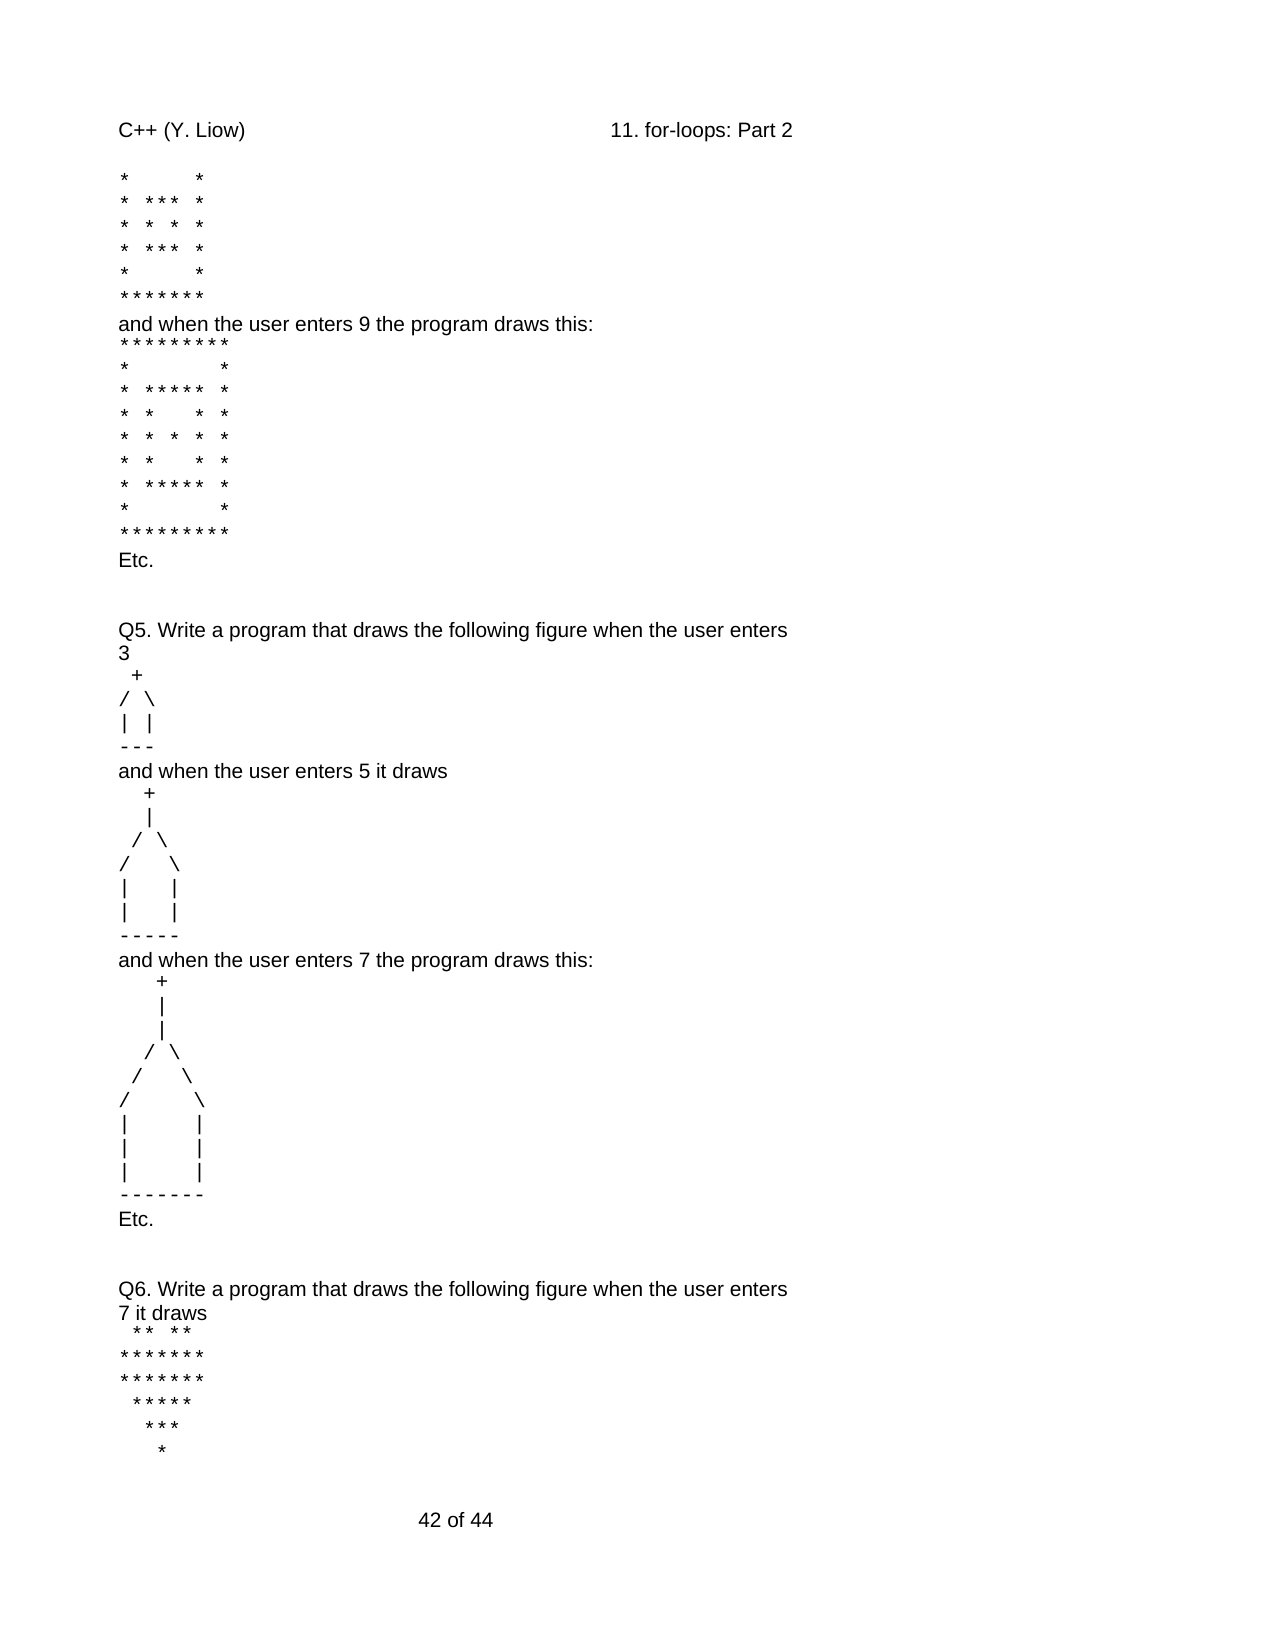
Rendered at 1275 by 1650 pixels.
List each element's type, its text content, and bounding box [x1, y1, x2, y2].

text * * * * [118, 454, 793, 478]
text and when the user enters 5 it draws [118, 759, 793, 783]
text * ***** * [118, 383, 793, 407]
text ********* [118, 525, 793, 549]
text * *** * [118, 194, 793, 218]
text / \ [118, 1042, 793, 1066]
text | | [118, 712, 793, 736]
text + [118, 665, 793, 688]
text * * * * [118, 407, 793, 431]
text | | [118, 901, 793, 924]
text * * [118, 265, 793, 289]
text ***** [118, 1395, 793, 1419]
text ** ** [118, 1324, 793, 1348]
text ------- [118, 1184, 793, 1208]
text ******* [118, 1372, 793, 1395]
text and when the user enters 9 the program draws this: [118, 313, 793, 336]
text / \ [118, 1090, 793, 1113]
text * [118, 1443, 793, 1466]
text ----- [118, 924, 793, 948]
text * *** * [118, 242, 793, 265]
text | [118, 995, 793, 1019]
text + [118, 971, 793, 995]
text Q6. Write a program that draws the following figure when the user enters 7 it draws [118, 1278, 793, 1324]
text * ***** * [118, 478, 793, 501]
text * * [118, 501, 793, 525]
text / \ [118, 1066, 793, 1090]
text and when the user enters 7 the program draws this: [118, 948, 793, 971]
text * * * * * [118, 431, 793, 454]
text | | [118, 1161, 793, 1184]
text * * [118, 171, 793, 194]
text / \ [118, 688, 793, 712]
text + [118, 783, 793, 806]
text | | [118, 877, 793, 901]
text *** [118, 1419, 793, 1443]
text Etc. [118, 549, 793, 572]
text | | [118, 1113, 793, 1137]
text / \ [118, 830, 793, 854]
text / \ [118, 854, 793, 877]
text ******* [118, 1348, 793, 1372]
text | [118, 806, 793, 830]
text | | [118, 1137, 793, 1161]
text Etc. [118, 1208, 793, 1231]
text ******* [118, 289, 793, 313]
text | [118, 1019, 793, 1042]
text * * * * [118, 218, 793, 242]
text --- [118, 736, 793, 759]
text ********* [118, 336, 793, 359]
text * * [118, 359, 793, 383]
text Q5. Write a program that draws the following figure when the user enters 3 [118, 618, 793, 665]
